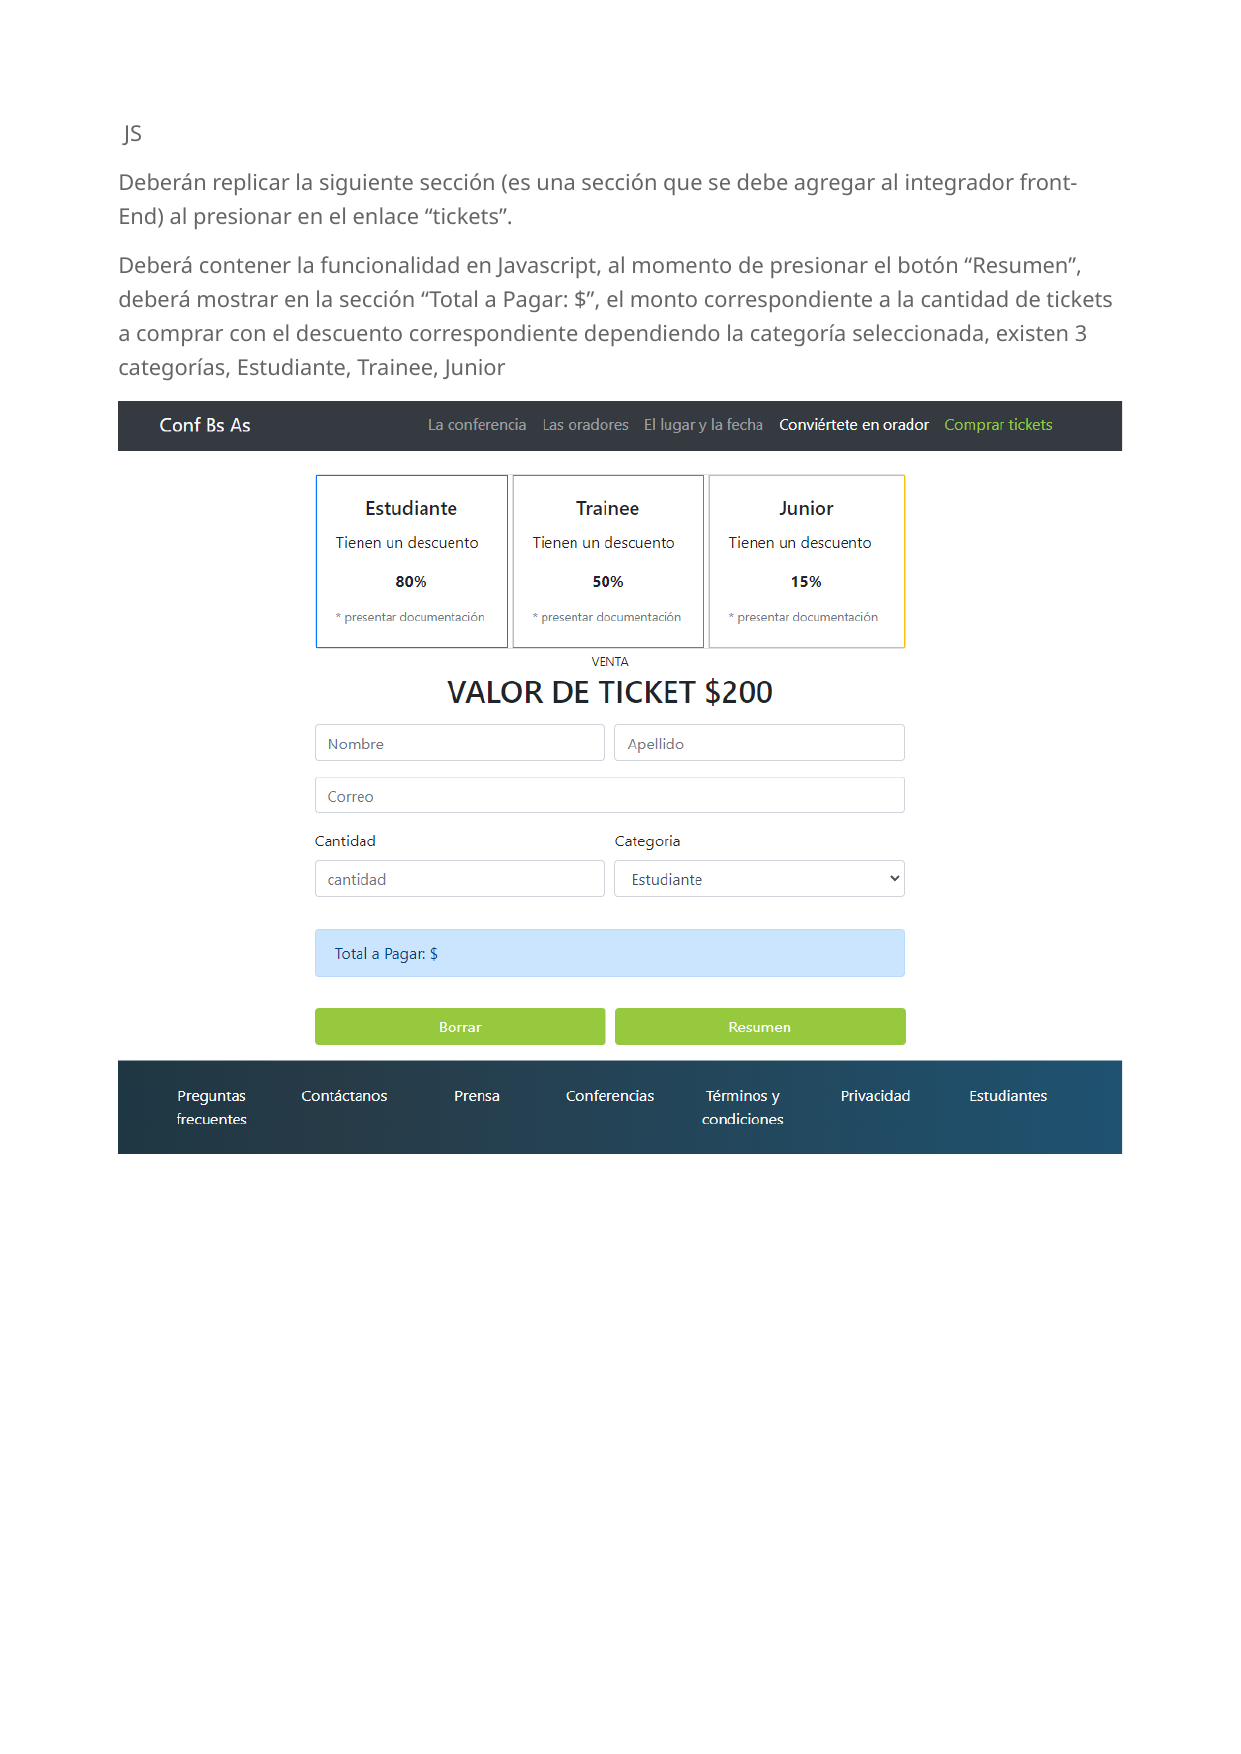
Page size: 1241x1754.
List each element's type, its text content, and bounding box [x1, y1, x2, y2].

text JS [118, 118, 1122, 148]
text Deberán replicar la siguiente sección (es una sección que se debe agregar al integrador front-End) al presionar en el enlace “tickets”. [118, 167, 1122, 231]
text Deberá contener la funcionalidad en Javascript, al momento de presionar el botón “Resumen”, deberá mostrar en la sección “Total a Pagar: $”, el monto correspondiente a la cantidad de tickets a comprar con el descuento correspondiente dependiendo la categoría seleccionada, existen 3 categorías, Estudiante, Trainee, Junior [118, 250, 1122, 382]
